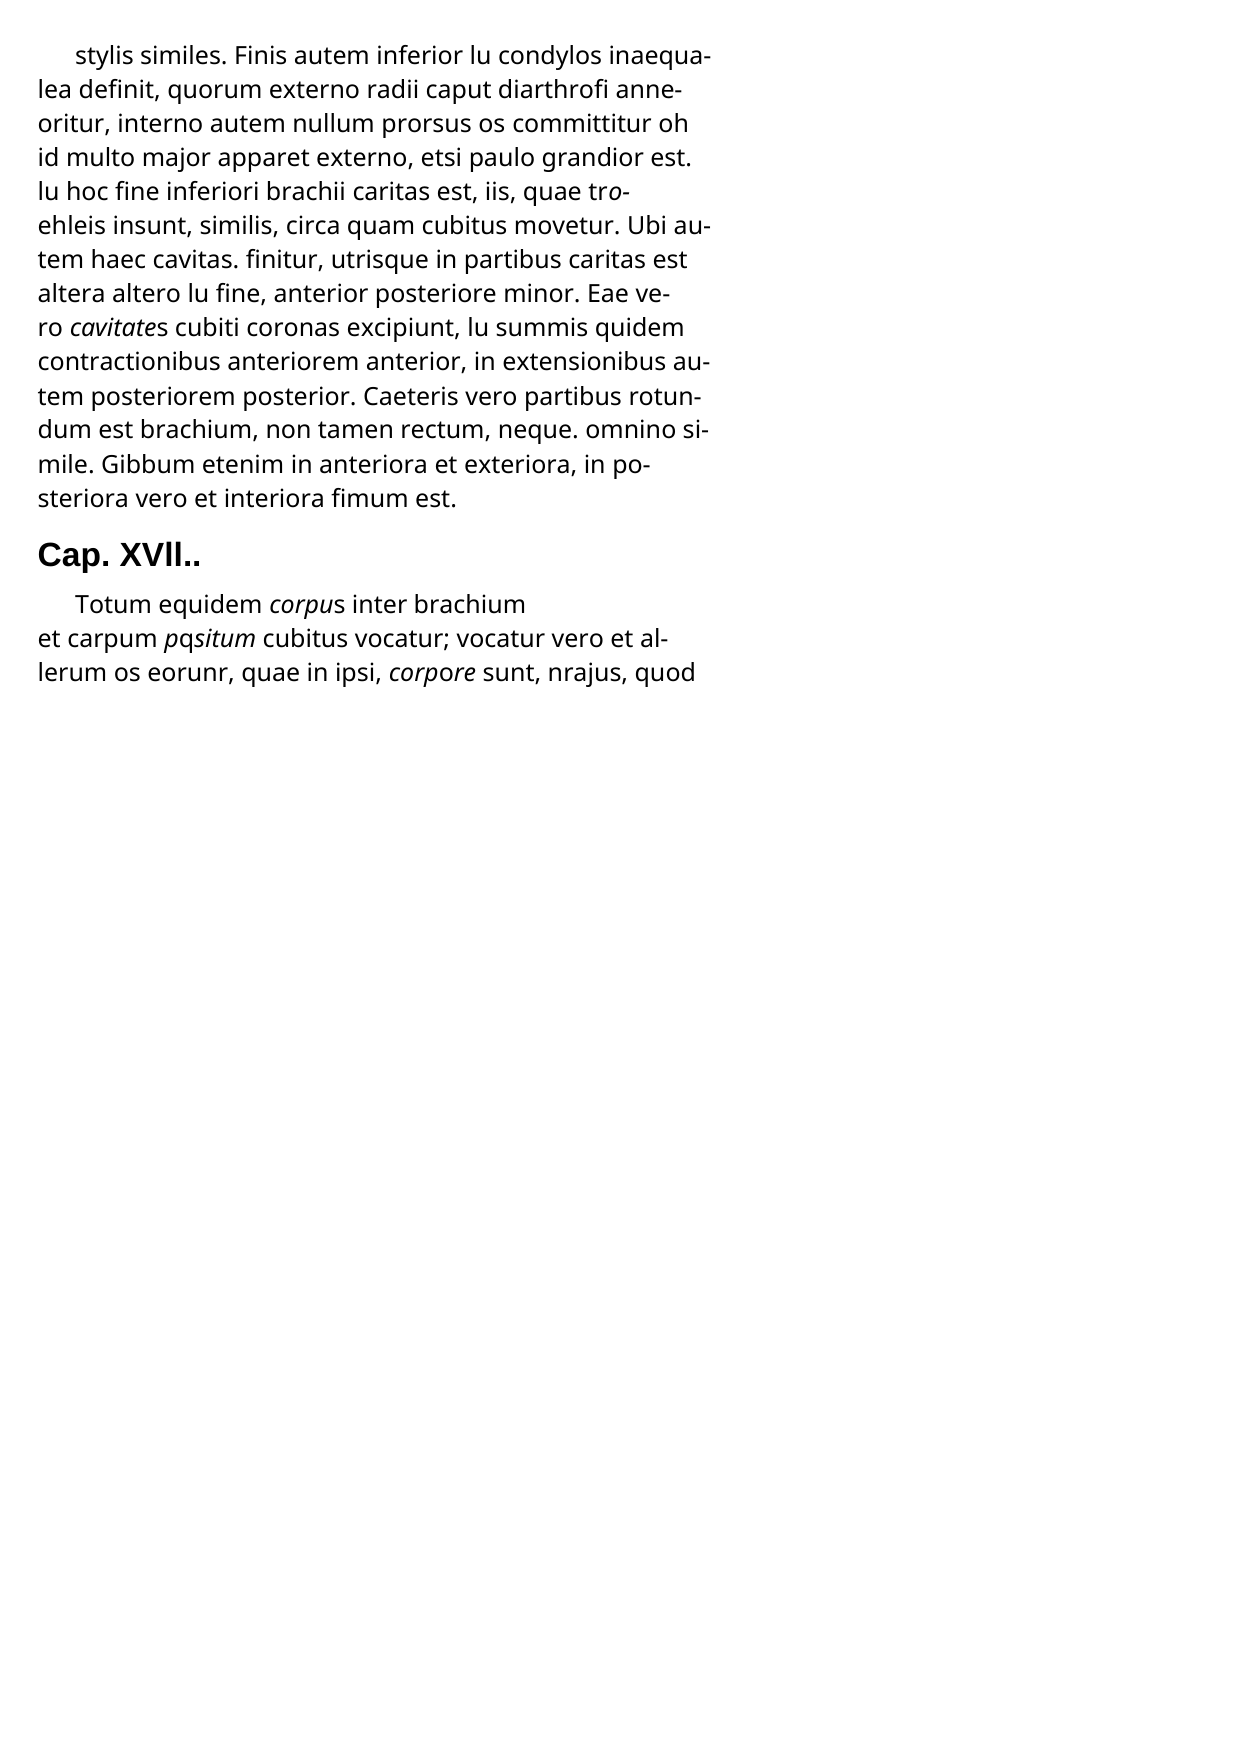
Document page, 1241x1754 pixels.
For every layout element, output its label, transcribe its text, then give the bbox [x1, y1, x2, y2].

text Totum equidem corpus inter brachium et carpum pqsitum cubitus vocatur; vocatur vero et al- lerum os eorunr, quae in ipsi, corpore sunt, nrajus, quod [37, 586, 1203, 688]
text stylis similes. Finis autem inferior lu condylos inaequa- lea definit, quorum externo radii caput diarthrofi anne- oritur, interno autem nullum prorsus os committitur oh id multo major apparet externo, etsi paulo grandior est. lu hoc fine inferiori brachii caritas est, iis, quae tro- ehleis insunt, similis, circa quam cubitus movetur. Ubi au- tem haec cavitas. finitur, utrisque in partibus caritas est altera altero lu fine, anterior posteriore minor. Eae ve- ro cavitates cubiti coronas excipiunt, lu summis quidem contractionibus anteriorem anterior, in extensionibus au- tem posteriorem posterior. Caeteris vero partibus rotun- dum est brachium, non tamen rectum, neque. omnino si- mile. Gibbum etenim in anteriora et exteriora, in po- steriora vero et interiora fimum est. [37, 37, 1203, 514]
subtitle Cap. XVll.. [37, 535, 1203, 574]
